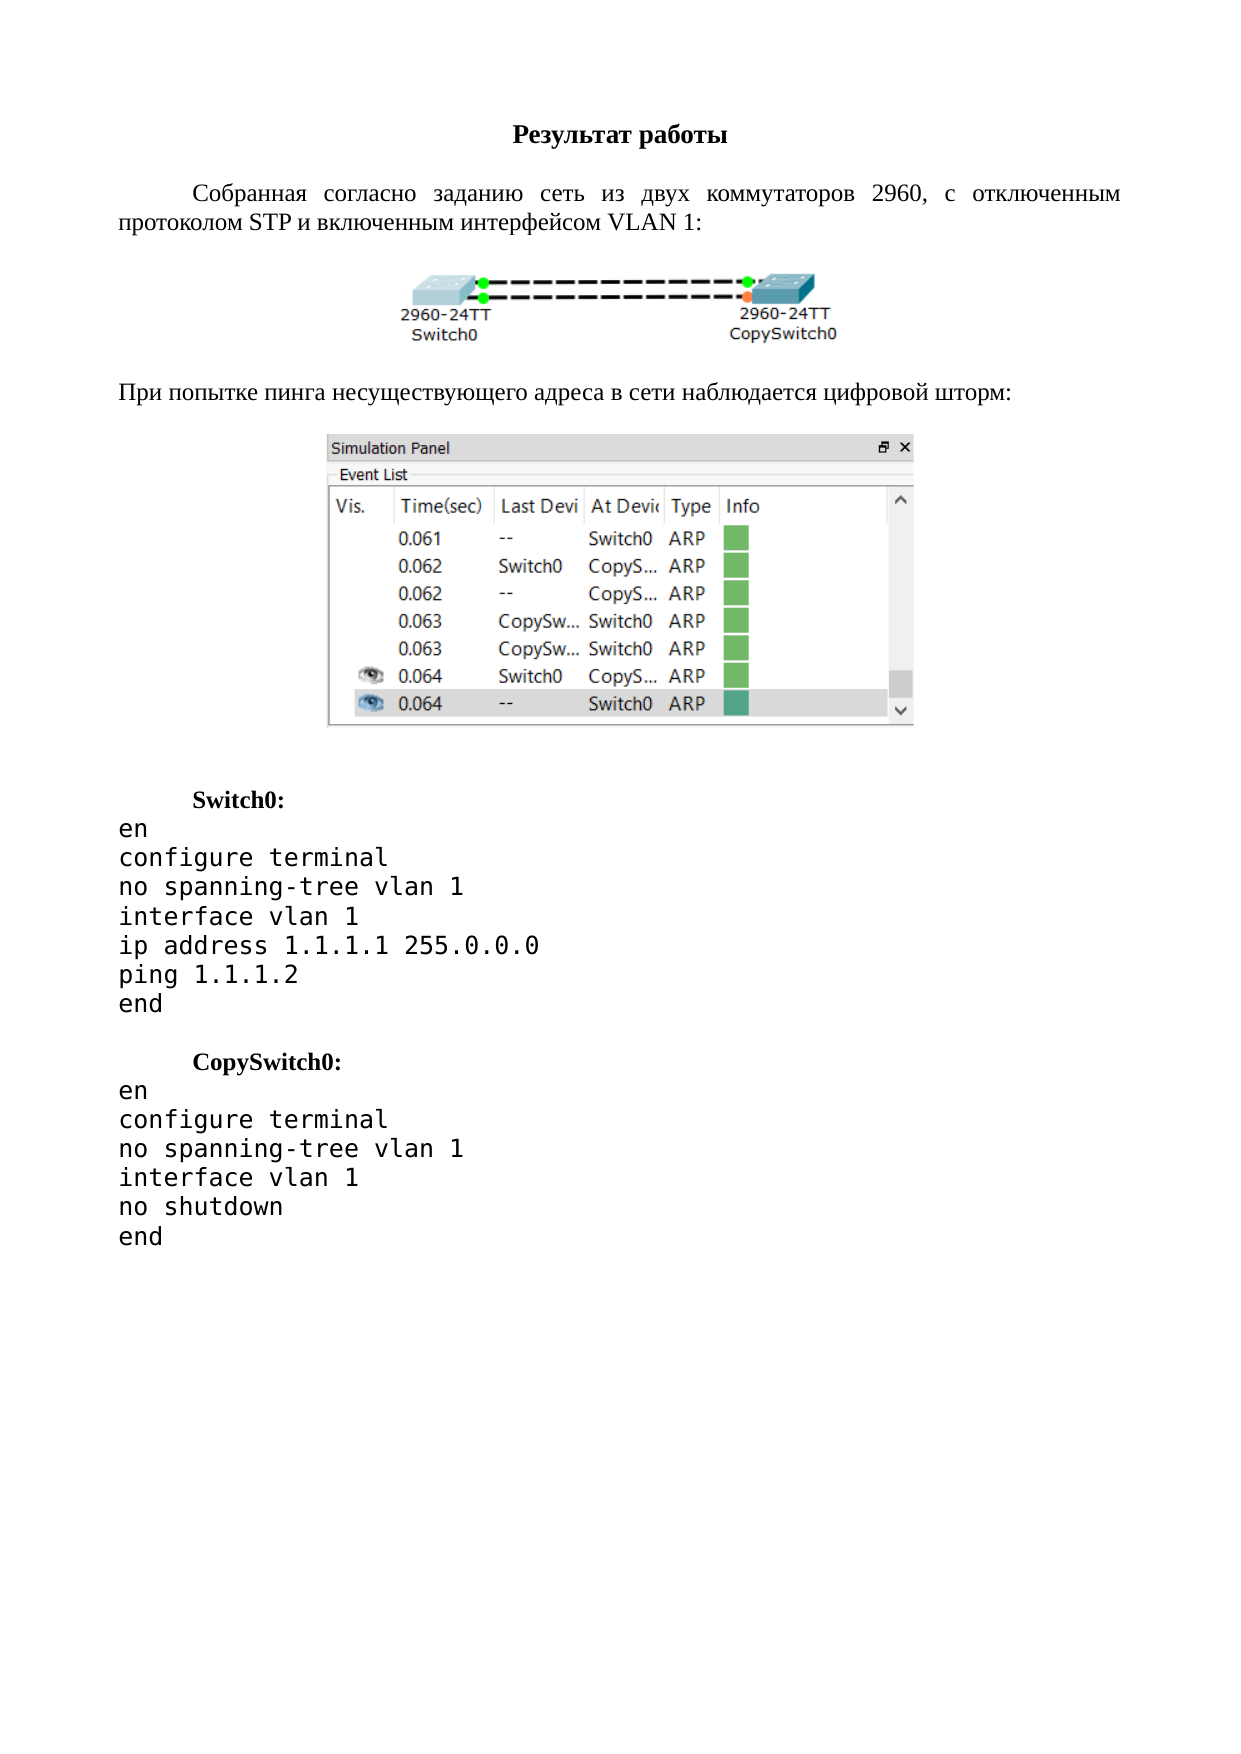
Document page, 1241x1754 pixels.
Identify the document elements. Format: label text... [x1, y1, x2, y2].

text Результат работы [118, 118, 1122, 149]
text end [118, 989, 1122, 1018]
text configure terminal [118, 1105, 1122, 1134]
text no shutdown [118, 1193, 1122, 1222]
text Собранная согласно заданию сеть из двух коммутаторов 2960, с отключенным протоколом STP и включенным интерфейсом VLAN 1: [118, 178, 1122, 236]
text При попытке пинга несуществующего адреса в сети наблюдается цифровой шторм: [118, 377, 1122, 406]
text no spanning-tree vlan 1 [118, 1134, 1122, 1163]
text interface vlan 1 [118, 1163, 1122, 1193]
text en [118, 1076, 1122, 1105]
text en [118, 814, 1122, 843]
text Switch0: [118, 786, 1122, 814]
text configure terminal [118, 843, 1122, 873]
text no spanning-tree vlan 1 [118, 873, 1122, 902]
text CopySwitch0: [118, 1047, 1122, 1076]
text end [118, 1222, 1122, 1251]
text ip address 1.1.1.1 255.0.0.0 [118, 931, 1122, 960]
text ping 1.1.1.2 [118, 960, 1122, 989]
text interface vlan 1 [118, 902, 1122, 931]
